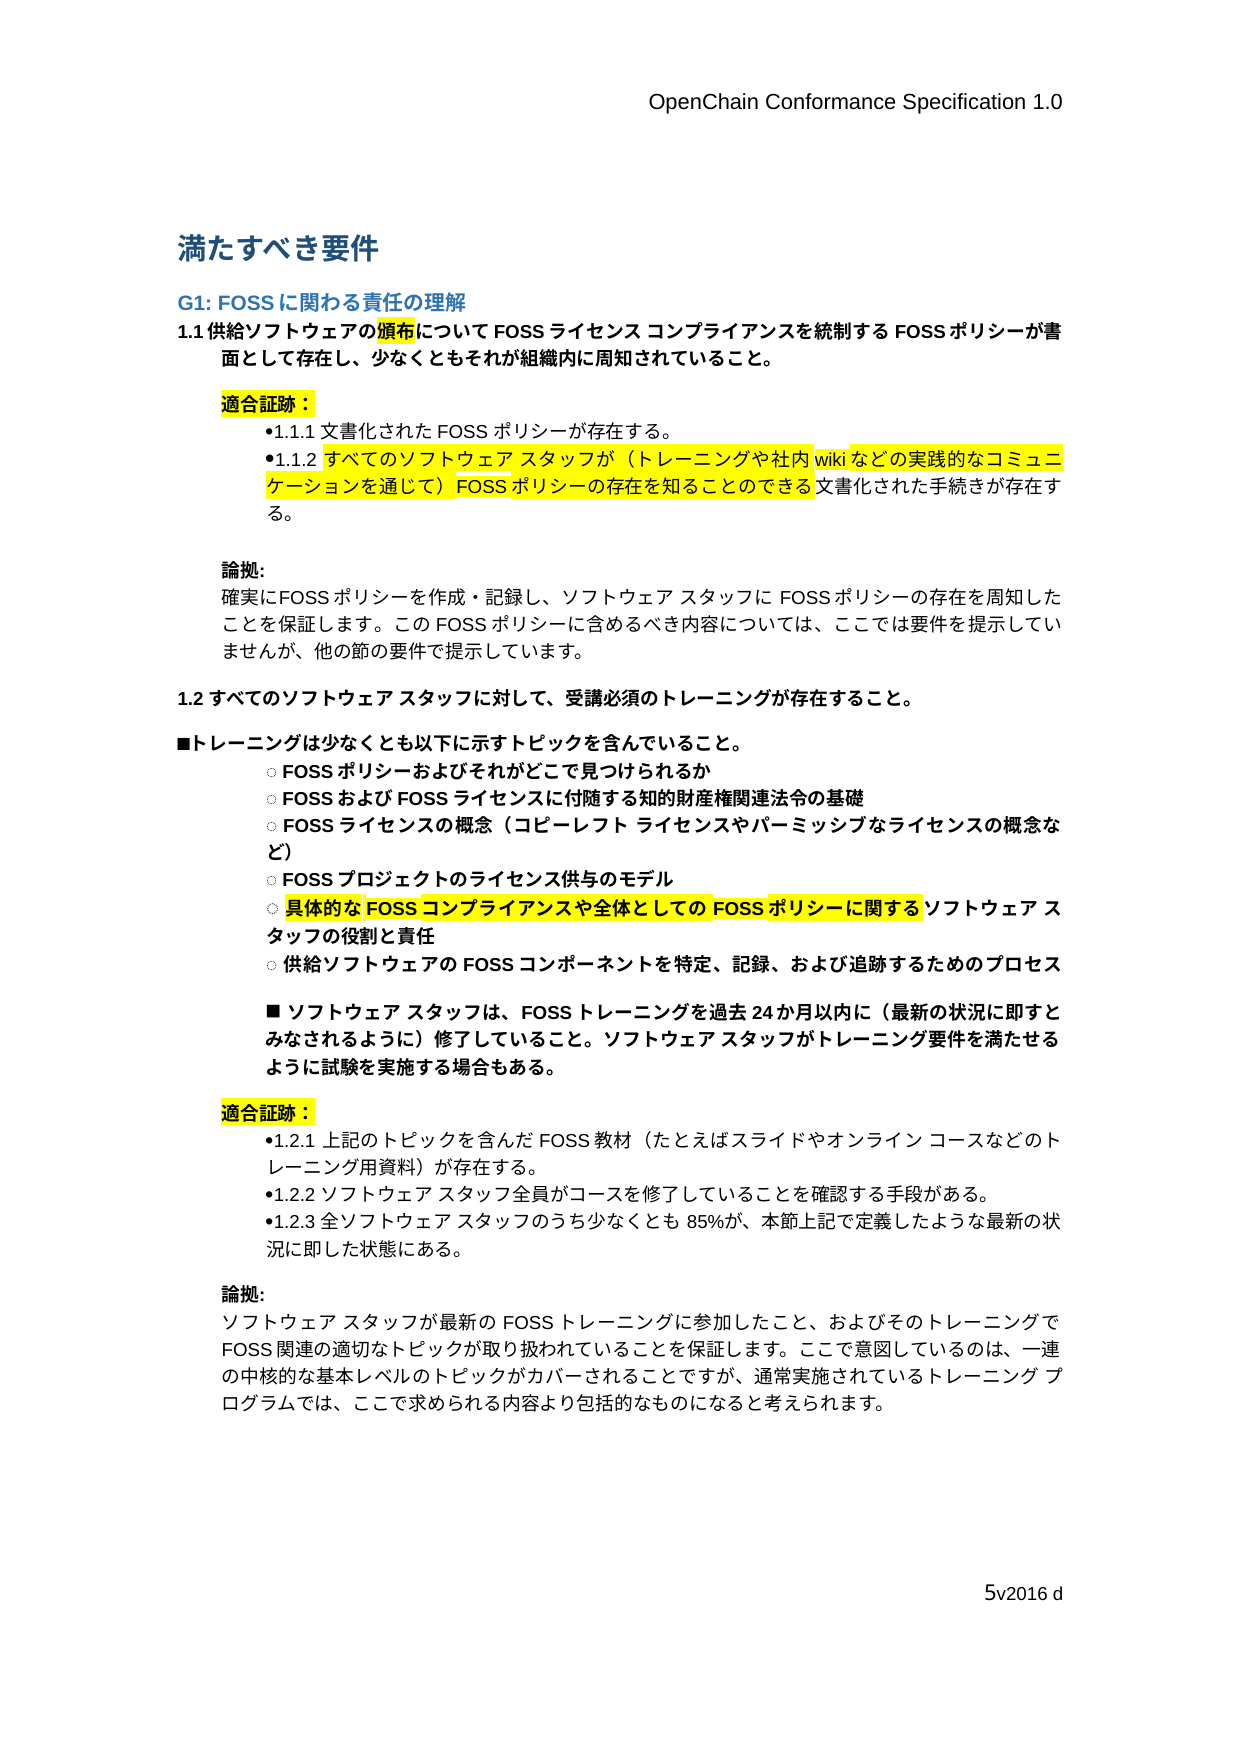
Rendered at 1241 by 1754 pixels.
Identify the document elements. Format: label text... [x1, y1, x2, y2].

list 1.1.1 文書化されたFOSS ポリシーが存在する。 [266, 417, 1063, 444]
text 確実にFOSSポリシーを作成・記録し、ソフトウェア スタッフにFOSSポリシーの存在を周知したことを保証します。このFOSSポリシーに含めるべき内容については、ここでは要件を提示していませんが、他の節の要件で提示しています。 [221, 583, 1063, 664]
text 論拠: [221, 1280, 1063, 1307]
list 1.1.2 すべてのソフトウェア スタッフが（トレーニングや社内wikiなどの実践的なコミュニケーションを通じて）FOSSポリシーの存在を知ることのできる文書化された手続きが存在する。 [266, 444, 1063, 526]
text 1.2 すべてのソフトウェア スタッフに対して、受講必須のトレーニングが存在すること。 [177, 683, 1063, 710]
list FOSSプロジェクトのライセンス供与のモデル [266, 865, 1063, 892]
list 供給ソフトウェアのFOSSコンポーネントを特定、記録、および追跡するためのプロセス [266, 949, 1063, 998]
text ソフトウェア スタッフが最新のFOSSトレーニングに参加したこと、およびそのトレーニングでFOSS関連の適切なトピックが取り扱われていることを保証します。ここで意図しているのは、一連の中核的な基本レベルのトピックがカバーされることですが、通常実施されているトレーニング プログラムでは、ここで求められる内容より包括的なものになると考えられます。 [221, 1307, 1063, 1416]
list FOSSライセンスの概念（コピーレフト ライセンスやパーミッシブなライセンスの概念など） [266, 811, 1063, 865]
text 適合証跡： [221, 390, 1063, 417]
list 1.2.3 全ソフトウェア スタッフのうち少なくとも85%が、本節上記で定義したような最新の状況に即した状態にある。 [266, 1207, 1063, 1261]
list 1.2.2 ソフトウェア スタッフ全員がコースを修了していることを確認する手段がある。 [266, 1180, 1063, 1207]
text 1.1供給ソフトウェアの頒布についてFOSSライセンス コンプライアンスを統制するFOSSポリシーが書面として存在し、少なくともそれが組織内に周知されていること。 [177, 317, 1063, 371]
list トレーニングは少なくとも以下に示すトピックを含んでいること。 [177, 729, 1063, 756]
list ソフトウェア スタッフは、FOSSトレーニングを過去24か月以内に（最新の状況に即すとみなされるように）修了していること。ソフトウェア スタッフがトレーニング要件を満たせるように試験を実施する場合もある。 [265, 998, 1063, 1079]
subtitle G1: FOSSに関わる責任の理解 [177, 287, 1063, 317]
list FOSSおよびFOSSライセンスに付随する知的財産権関連法令の基礎 [266, 783, 1063, 811]
text 適合証跡： [221, 1098, 1063, 1125]
subtitle 満たすべき要件 [177, 226, 1063, 268]
list 具体的なFOSSコンプライアンスや全体としてのFOSSポリシーに関するソフトウェア スタッフの役割と責任 [266, 892, 1063, 949]
text 論拠: [221, 556, 1063, 583]
list 1.2.1 上記のトピックを含んだFOSS教材（たとえばスライドやオンライン コースなどのトレーニング用資料）が存在する。 [266, 1125, 1063, 1180]
list FOSSポリシーおよびそれがどこで見つけられるか [266, 756, 1063, 783]
